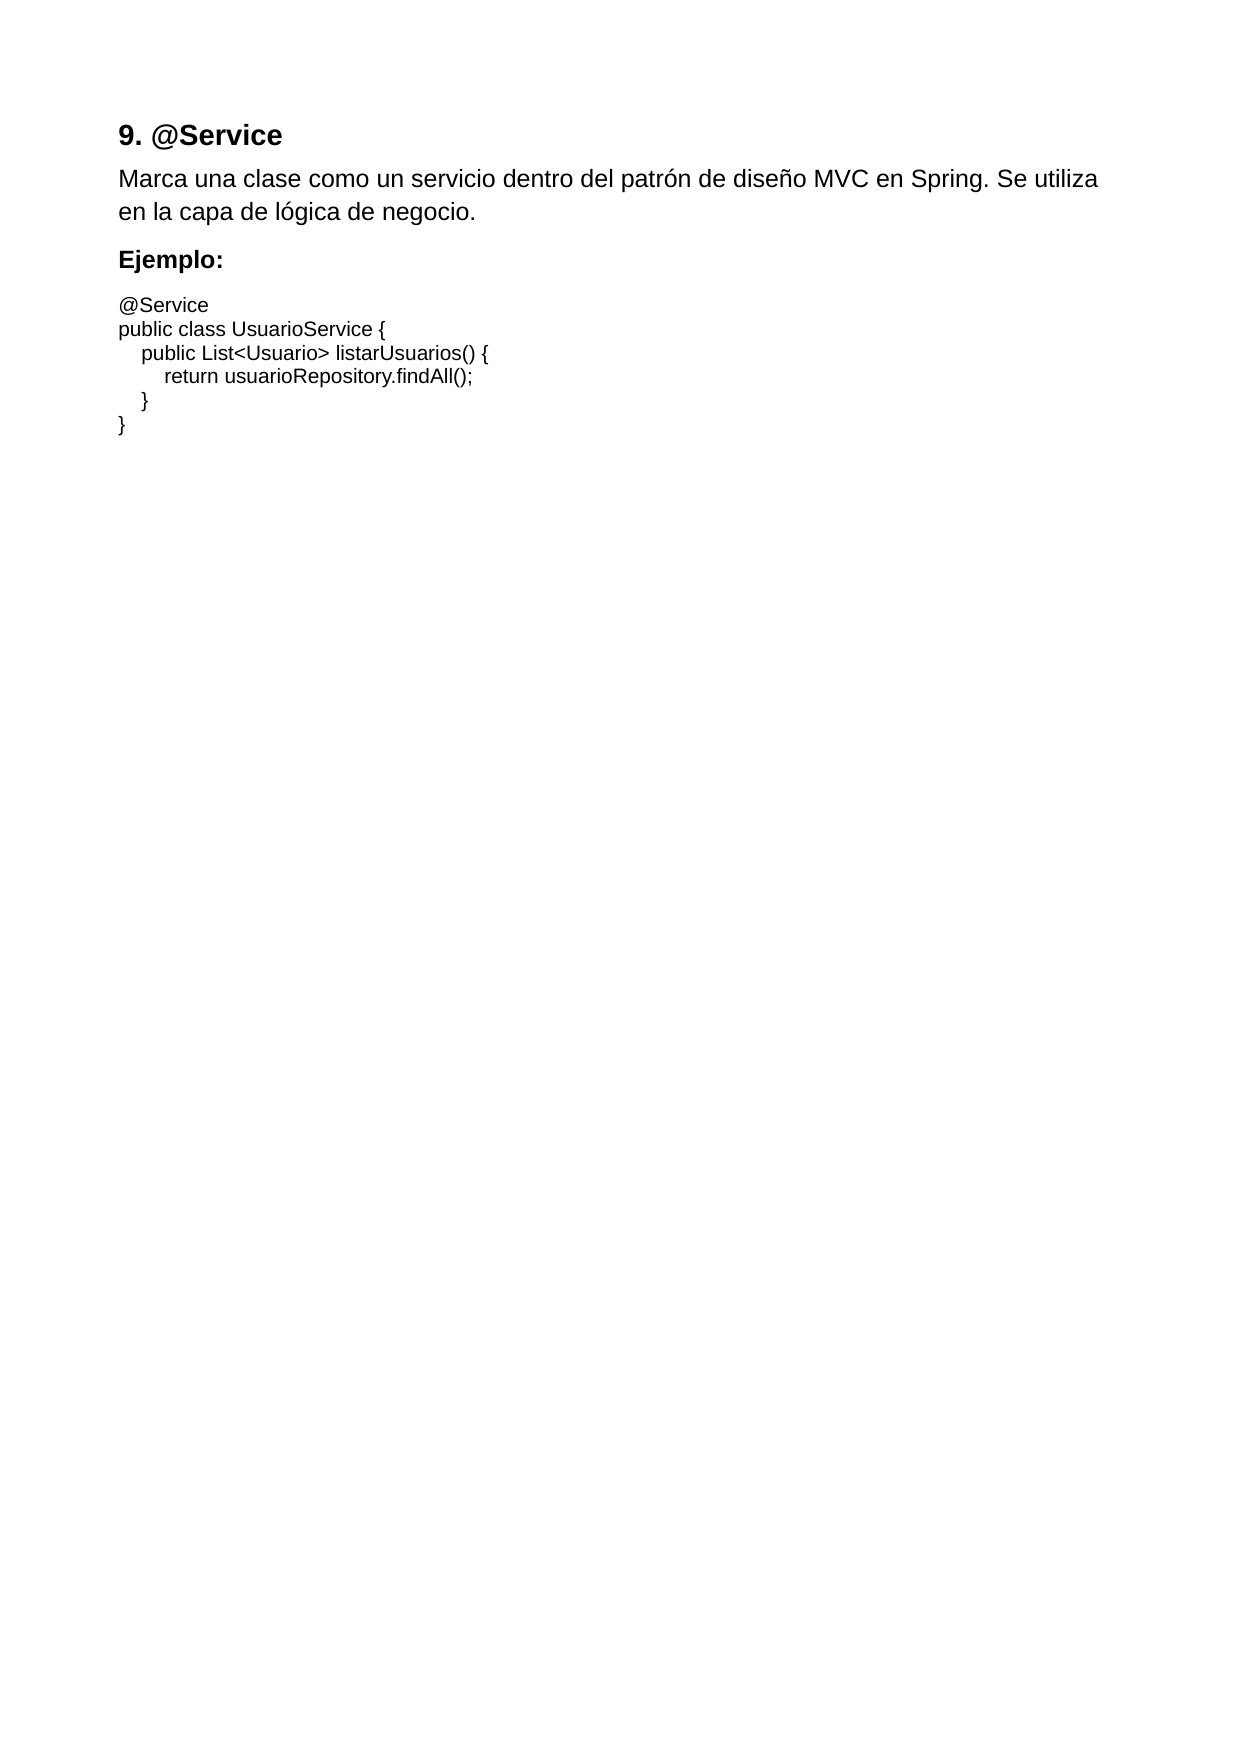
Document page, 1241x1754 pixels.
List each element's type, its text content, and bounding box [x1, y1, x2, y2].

text Marca una clase como un servicio dentro del patrón de diseño MVC en Spring. Se utiliza en la capa de lógica de negocio. [118, 164, 1122, 226]
subtitle 9. @Service [118, 118, 1122, 152]
text public List<Usuario> listarUsuarios() { [118, 340, 1122, 364]
text return usuarioRepository.findAll(); [118, 364, 1122, 388]
text public class UsuarioService { [118, 316, 1122, 340]
text Ejemplo: [118, 245, 1122, 273]
text } [118, 388, 1122, 412]
text @Service [118, 292, 1122, 316]
text } [118, 412, 1122, 436]
